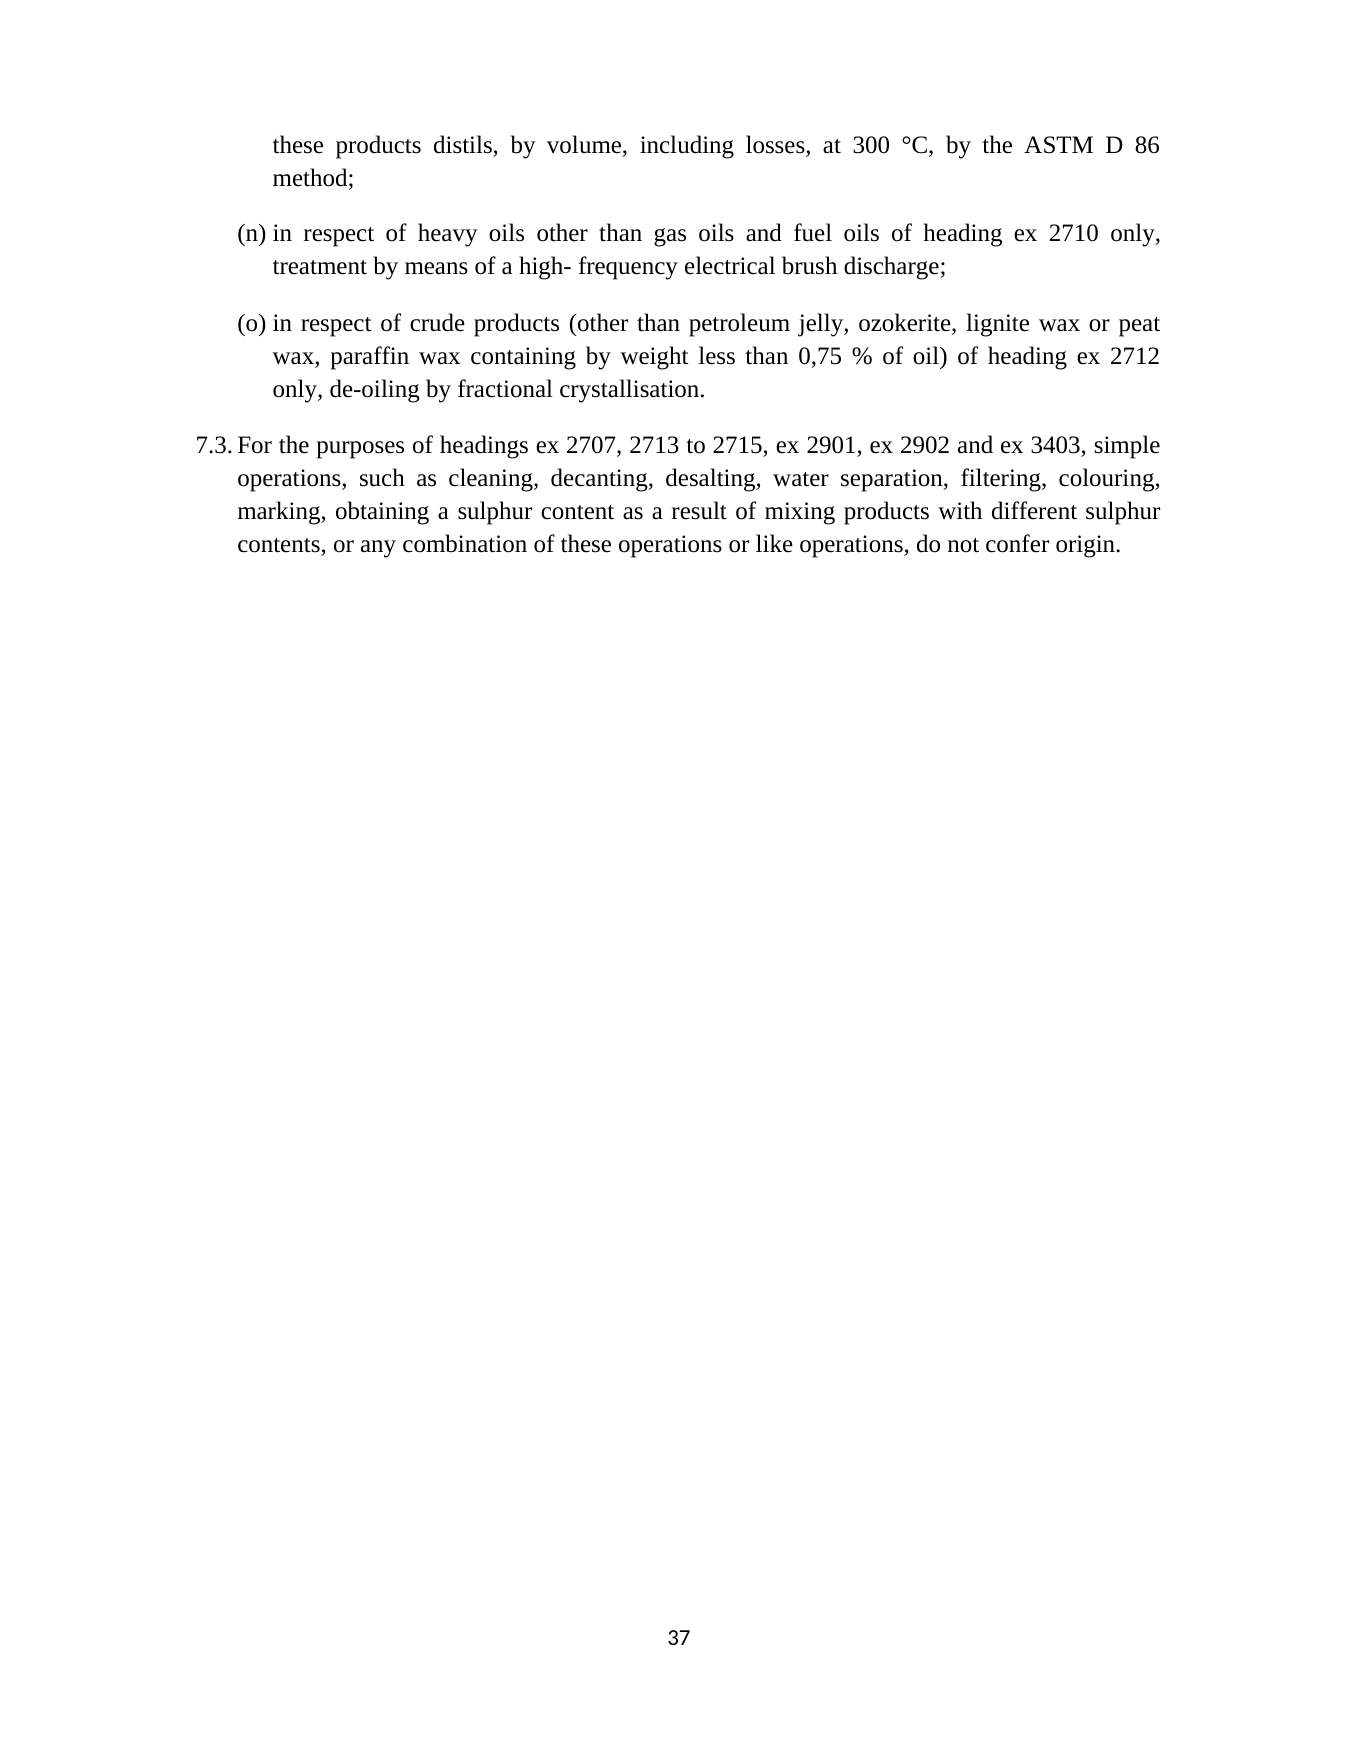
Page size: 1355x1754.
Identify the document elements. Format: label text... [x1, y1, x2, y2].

list in respect of heavy oils other than gas oils and fuel oils of heading ex 2710 only, treatment by means of a high- frequency electrical brush discharge; [237, 218, 1162, 280]
list in respect of crude products (other than petroleum jelly, ozokerite, lignite wax or peat wax, paraffin wax containing by weight less than 0,75 % of oil) of heading ex 2712 only, de-oiling by fractional crystallisation. [237, 308, 1162, 402]
list For the purposes of headings ex 2707, 2713 to 2715, ex 2901, ex 2902 and ex 3403, simple operations, such as cleaning, decanting, desalting, water separation, filtering, colouring, marking, obtaining a sulphur content as a result of mixing products with different sulphur contents, or any combination of these operations or like operations, do not confer origin. [195, 430, 1162, 557]
text these products distils, by volume, including losses, at 300 °C, by the ASTM D 86 method; [272, 130, 1162, 192]
